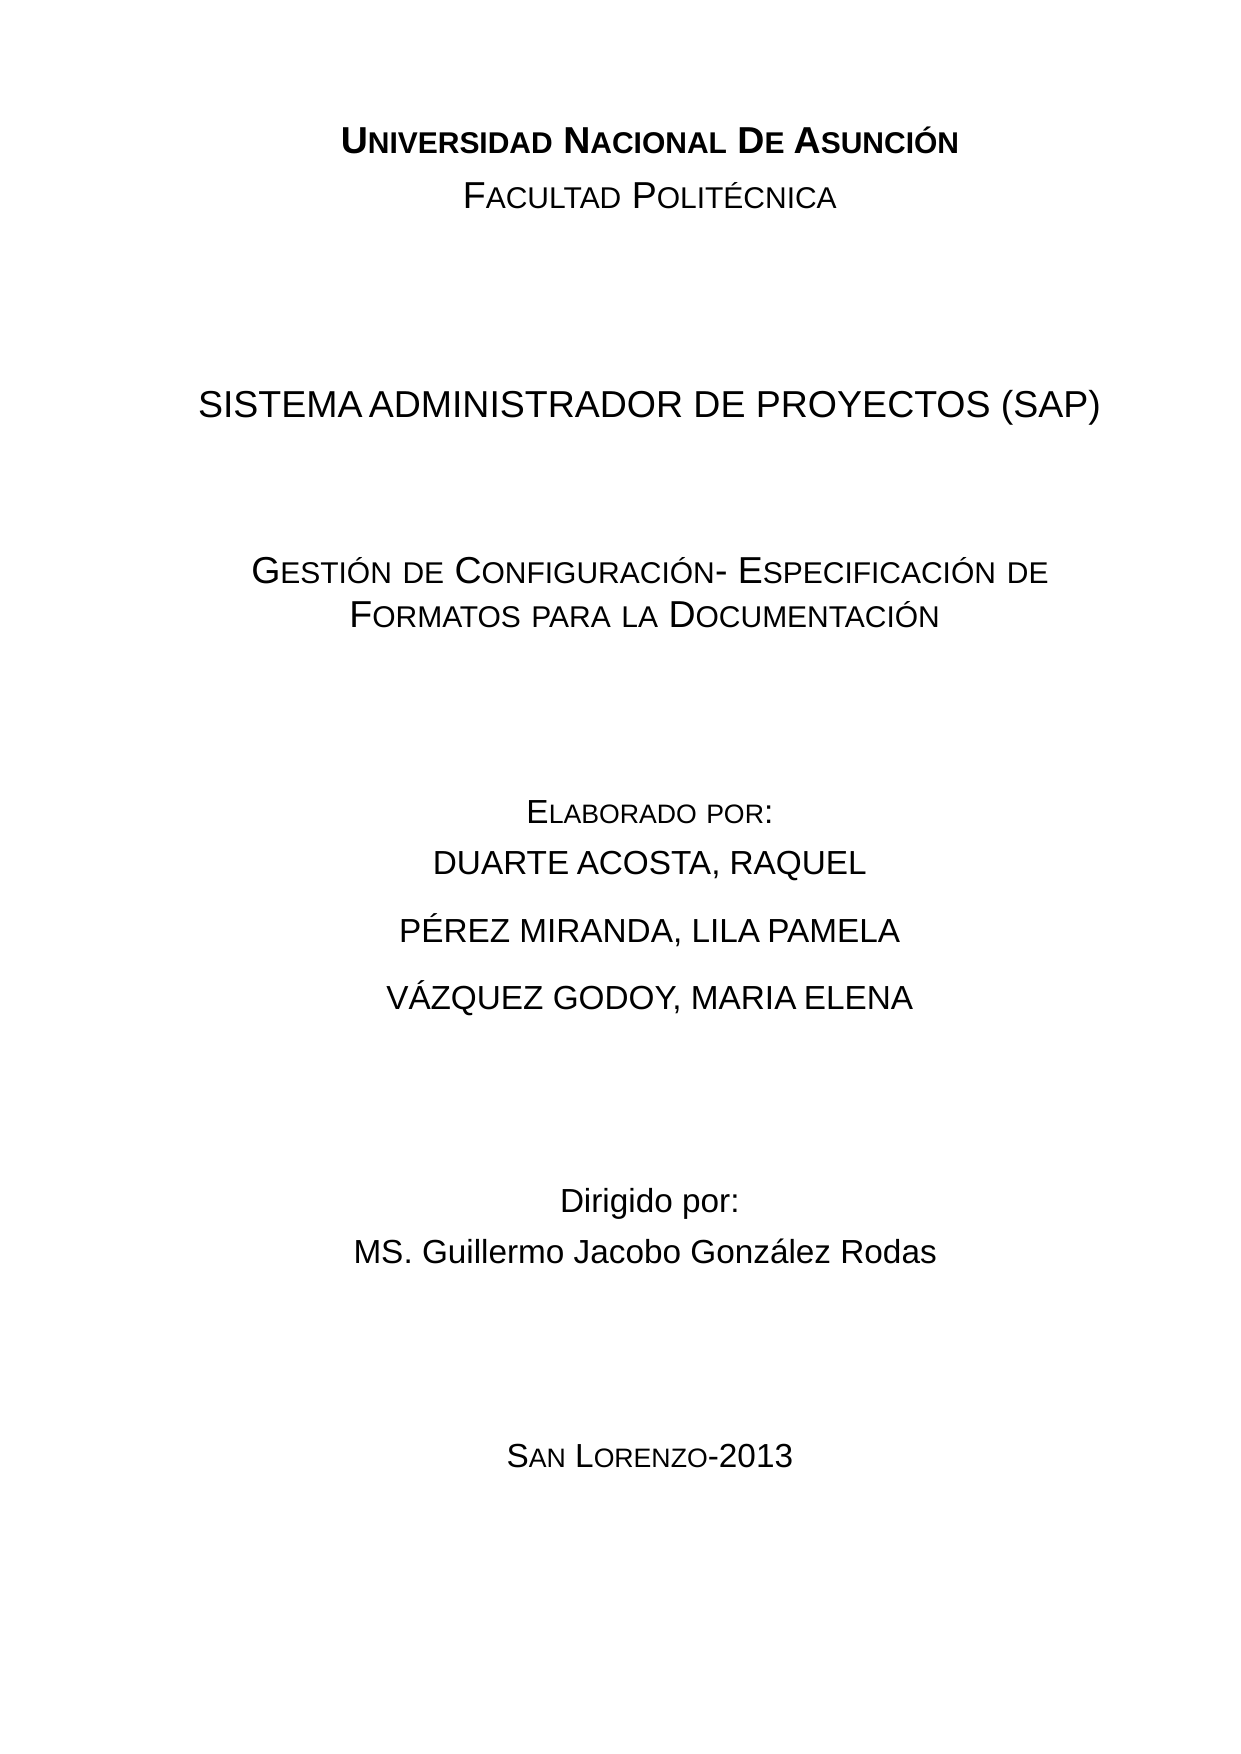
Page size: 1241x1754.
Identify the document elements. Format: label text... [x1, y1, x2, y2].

text DUARTE ACOSTA, RAQUEL [177, 843, 1122, 881]
text Gestión de Configuración- Especificación de Formatos para la Documentación [177, 549, 1122, 635]
text VÁZQUEZ GODOY, MARIA ELENA [177, 978, 1122, 1017]
text Facultad Politécnica [177, 174, 1122, 217]
text Dirigido por: [177, 1181, 1122, 1219]
text SISTEMA ADMINISTRADOR DE PROYECTOS (SAP) [177, 382, 1122, 425]
text MS. Guillermo Jacobo González Rodas [177, 1232, 1122, 1270]
text Elaborado por: [177, 792, 1122, 831]
text San Lorenzo-2013 [177, 1436, 1122, 1474]
text PÉREZ MIRANDA, LILA PAMELA [177, 911, 1122, 949]
text Universidad Nacional De Asunción [177, 118, 1122, 161]
